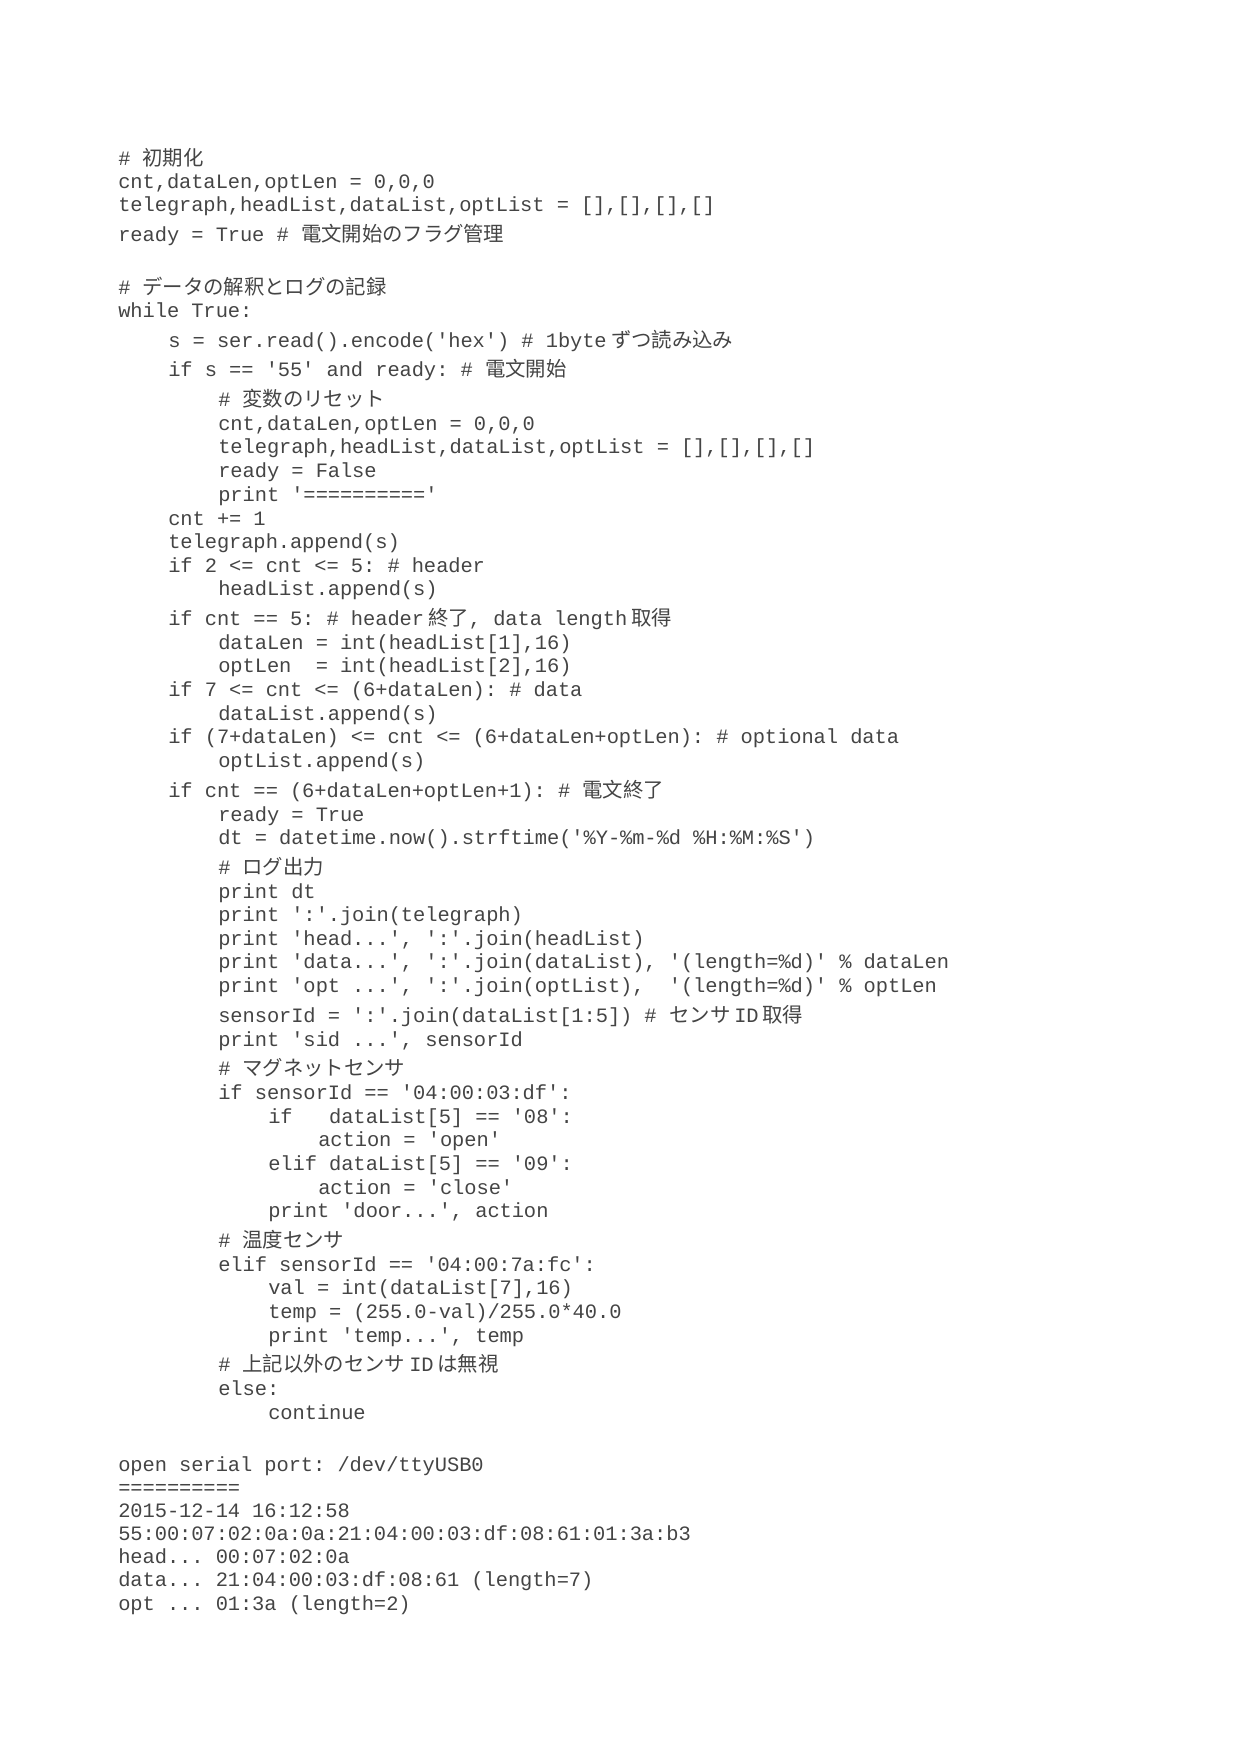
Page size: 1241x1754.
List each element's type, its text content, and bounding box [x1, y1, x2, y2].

text sensorId = ':'.join(dataList[1:5]) # センサID取得 [118, 999, 1122, 1029]
text elif dataList[5] == '09': [118, 1153, 1122, 1177]
text print dt [118, 881, 1122, 904]
text print 'temp...', temp [118, 1325, 1122, 1348]
text s = ser.read().encode('hex') # 1byteずつ読み込み [118, 323, 1122, 353]
text val = int(dataList[7],16) [118, 1277, 1122, 1301]
text print 'sid ...', sensorId [118, 1029, 1122, 1052]
text if 2 <= cnt <= 5: # header [118, 555, 1122, 578]
text cnt += 1 [118, 507, 1122, 531]
text 2015-12-14 16:12:58 [118, 1501, 1122, 1524]
text print 'door...', action [118, 1200, 1122, 1224]
text temp = (255.0-val)/255.0*40.0 [118, 1301, 1122, 1325]
text if dataList[5] == '08': [118, 1106, 1122, 1129]
text telegraph,headList,dataList,optList = [],[],[],[] [118, 437, 1122, 460]
text ========== [118, 1478, 1122, 1501]
text head... 00:07:02:0a [118, 1547, 1122, 1570]
text action = 'close' [118, 1177, 1122, 1200]
text 55:00:07:02:0a:0a:21:04:00:03:df:08:61:01:3a:b3 [118, 1524, 1122, 1547]
text # 温度センサ [118, 1224, 1122, 1254]
text cnt,dataLen,optLen = 0,0,0 [118, 413, 1122, 437]
text optList.append(s) [118, 750, 1122, 774]
text print '==========' [118, 484, 1122, 507]
text if sensorId == '04:00:03:df': [118, 1082, 1122, 1106]
text ready = False [118, 460, 1122, 484]
text continue [118, 1402, 1122, 1425]
text cnt,dataLen,optLen = 0,0,0 [118, 171, 1122, 194]
text telegraph.append(s) [118, 531, 1122, 555]
text if 7 <= cnt <= (6+dataLen): # data [118, 679, 1122, 703]
text # 変数のリセット [118, 383, 1122, 413]
text # データの解釈とログの記録 [118, 271, 1122, 301]
text if (7+dataLen) <= cnt <= (6+dataLen+optLen): # optional data [118, 726, 1122, 750]
text print 'head...', ':'.join(headList) [118, 928, 1122, 952]
text dt = datetime.now().strftime('%Y-%m-%d %H:%M:%S') [118, 827, 1122, 851]
text print 'data...', ':'.join(dataList), '(length=%d)' % dataLen [118, 952, 1122, 975]
text telegraph,headList,dataList,optList = [],[],[],[] [118, 194, 1122, 217]
text if cnt == (6+dataLen+optLen+1): # 電文終了 [118, 774, 1122, 803]
text # ログ出力 [118, 851, 1122, 881]
text data... 21:04:00:03:df:08:61 (length=7) [118, 1570, 1122, 1593]
text dataList.append(s) [118, 703, 1122, 726]
text print ':'.join(telegraph) [118, 904, 1122, 928]
text while True: [118, 301, 1122, 323]
text # 初期化 [118, 142, 1122, 171]
text headList.append(s) [118, 578, 1122, 602]
text if cnt == 5: # header終了, data length取得 [118, 602, 1122, 632]
text opt ... 01:3a (length=2) [118, 1593, 1122, 1616]
text else: [118, 1378, 1122, 1402]
text print 'opt ...', ':'.join(optList), '(length=%d)' % optLen [118, 975, 1122, 999]
text # 上記以外のセンサIDは無視 [118, 1348, 1122, 1378]
text optLen = int(headList[2],16) [118, 656, 1122, 679]
text open serial port: /dev/ttyUSB0 [118, 1455, 1122, 1478]
text elif sensorId == '04:00:7a:fc': [118, 1254, 1122, 1277]
text action = 'open' [118, 1129, 1122, 1153]
text dataLen = int(headList[1],16) [118, 632, 1122, 656]
text if s == '55' and ready: # 電文開始 [118, 353, 1122, 383]
text # マグネットセンサ [118, 1052, 1122, 1082]
text ready = True # 電文開始のフラグ管理 [118, 217, 1122, 247]
text ready = True [118, 803, 1122, 827]
